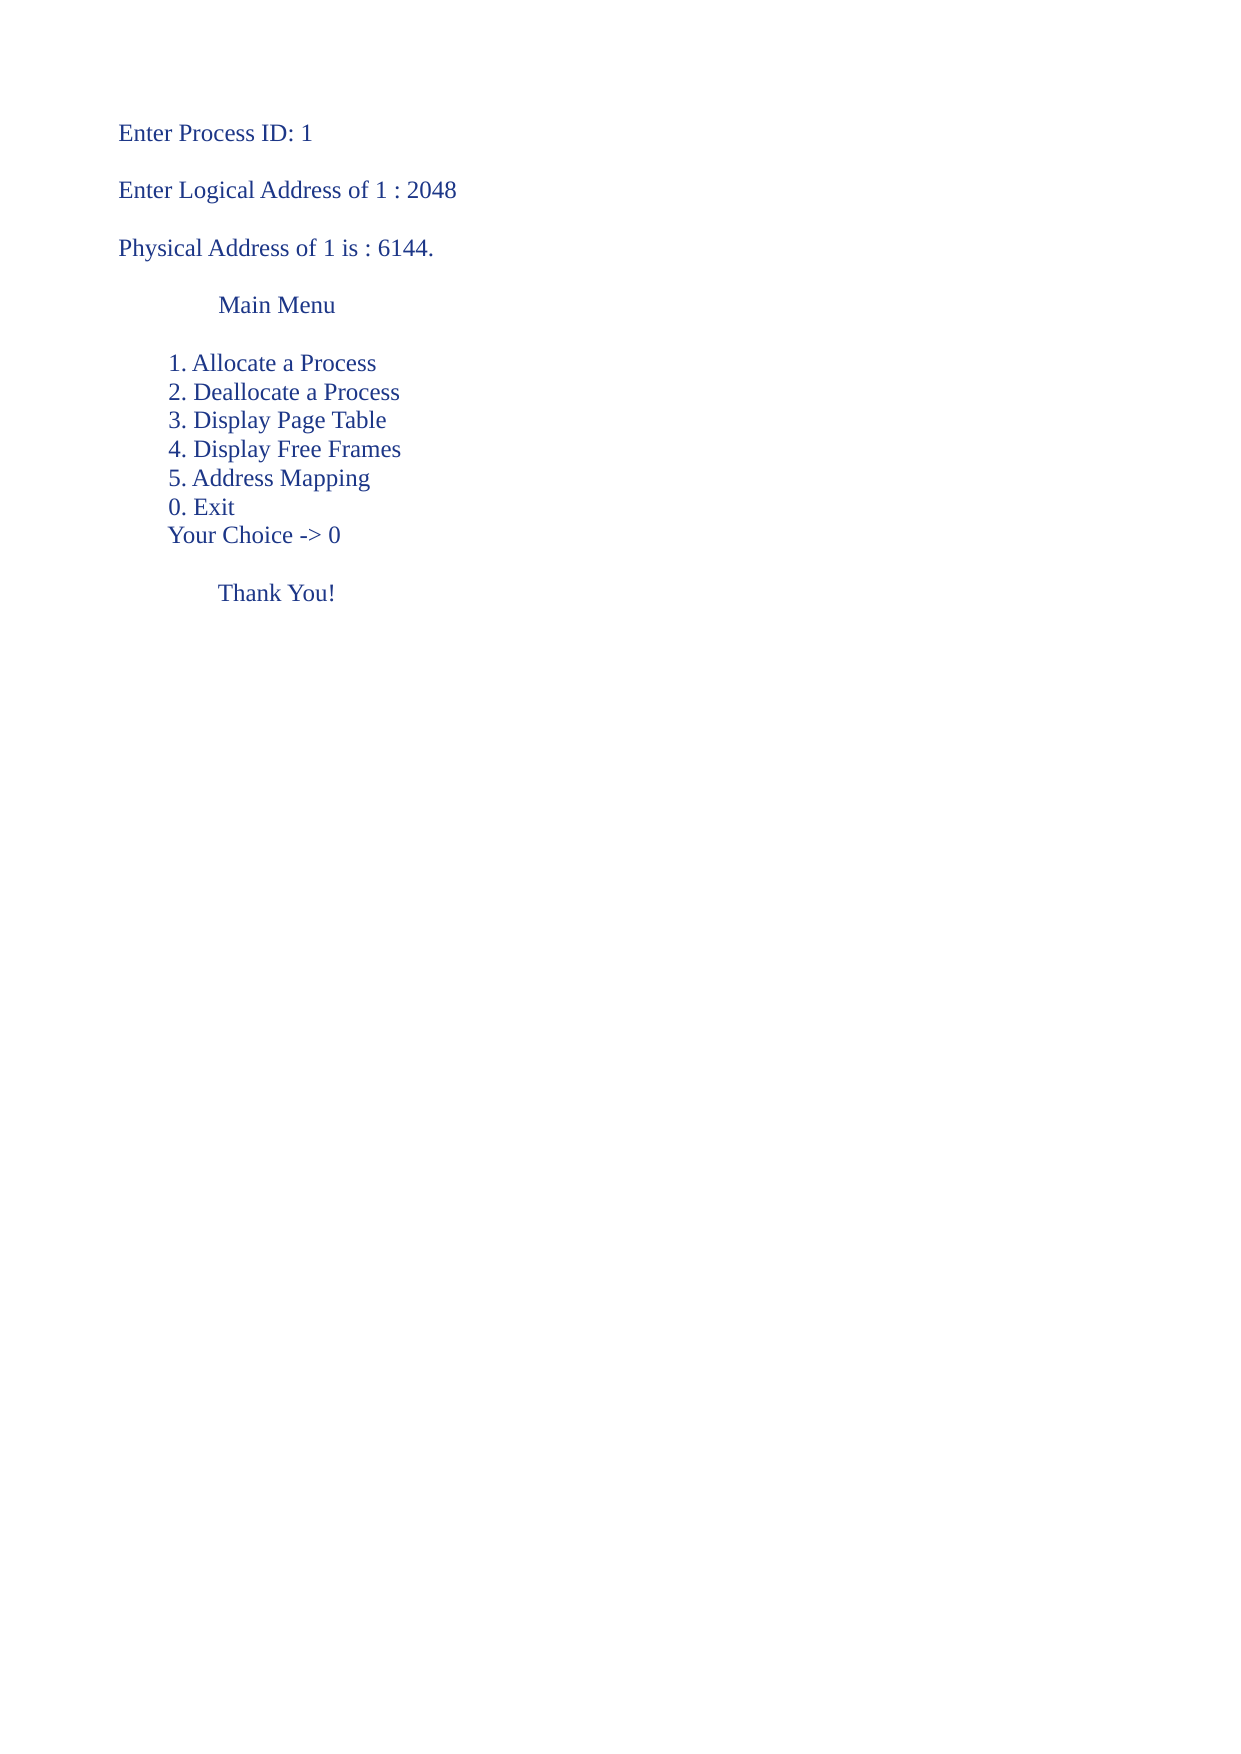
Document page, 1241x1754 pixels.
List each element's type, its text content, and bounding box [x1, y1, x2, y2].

text 0. Exit [118, 492, 1122, 521]
text Enter Logical Address of 1 : 2048 [118, 176, 1122, 204]
text Thank You! [118, 578, 1122, 607]
text 5. Address Mapping [118, 463, 1122, 492]
text 3. Display Page Table [118, 406, 1122, 434]
text Enter Process ID: 1 [118, 118, 1122, 147]
text Main Menu [118, 291, 1122, 319]
text Physical Address of 1 is : 6144. [118, 233, 1122, 262]
text 2. Deallocate a Process [118, 377, 1122, 406]
text 4. Display Free Frames [118, 434, 1122, 463]
text 1. Allocate a Process [118, 348, 1122, 377]
text Your Choice -> 0 [118, 521, 1122, 549]
